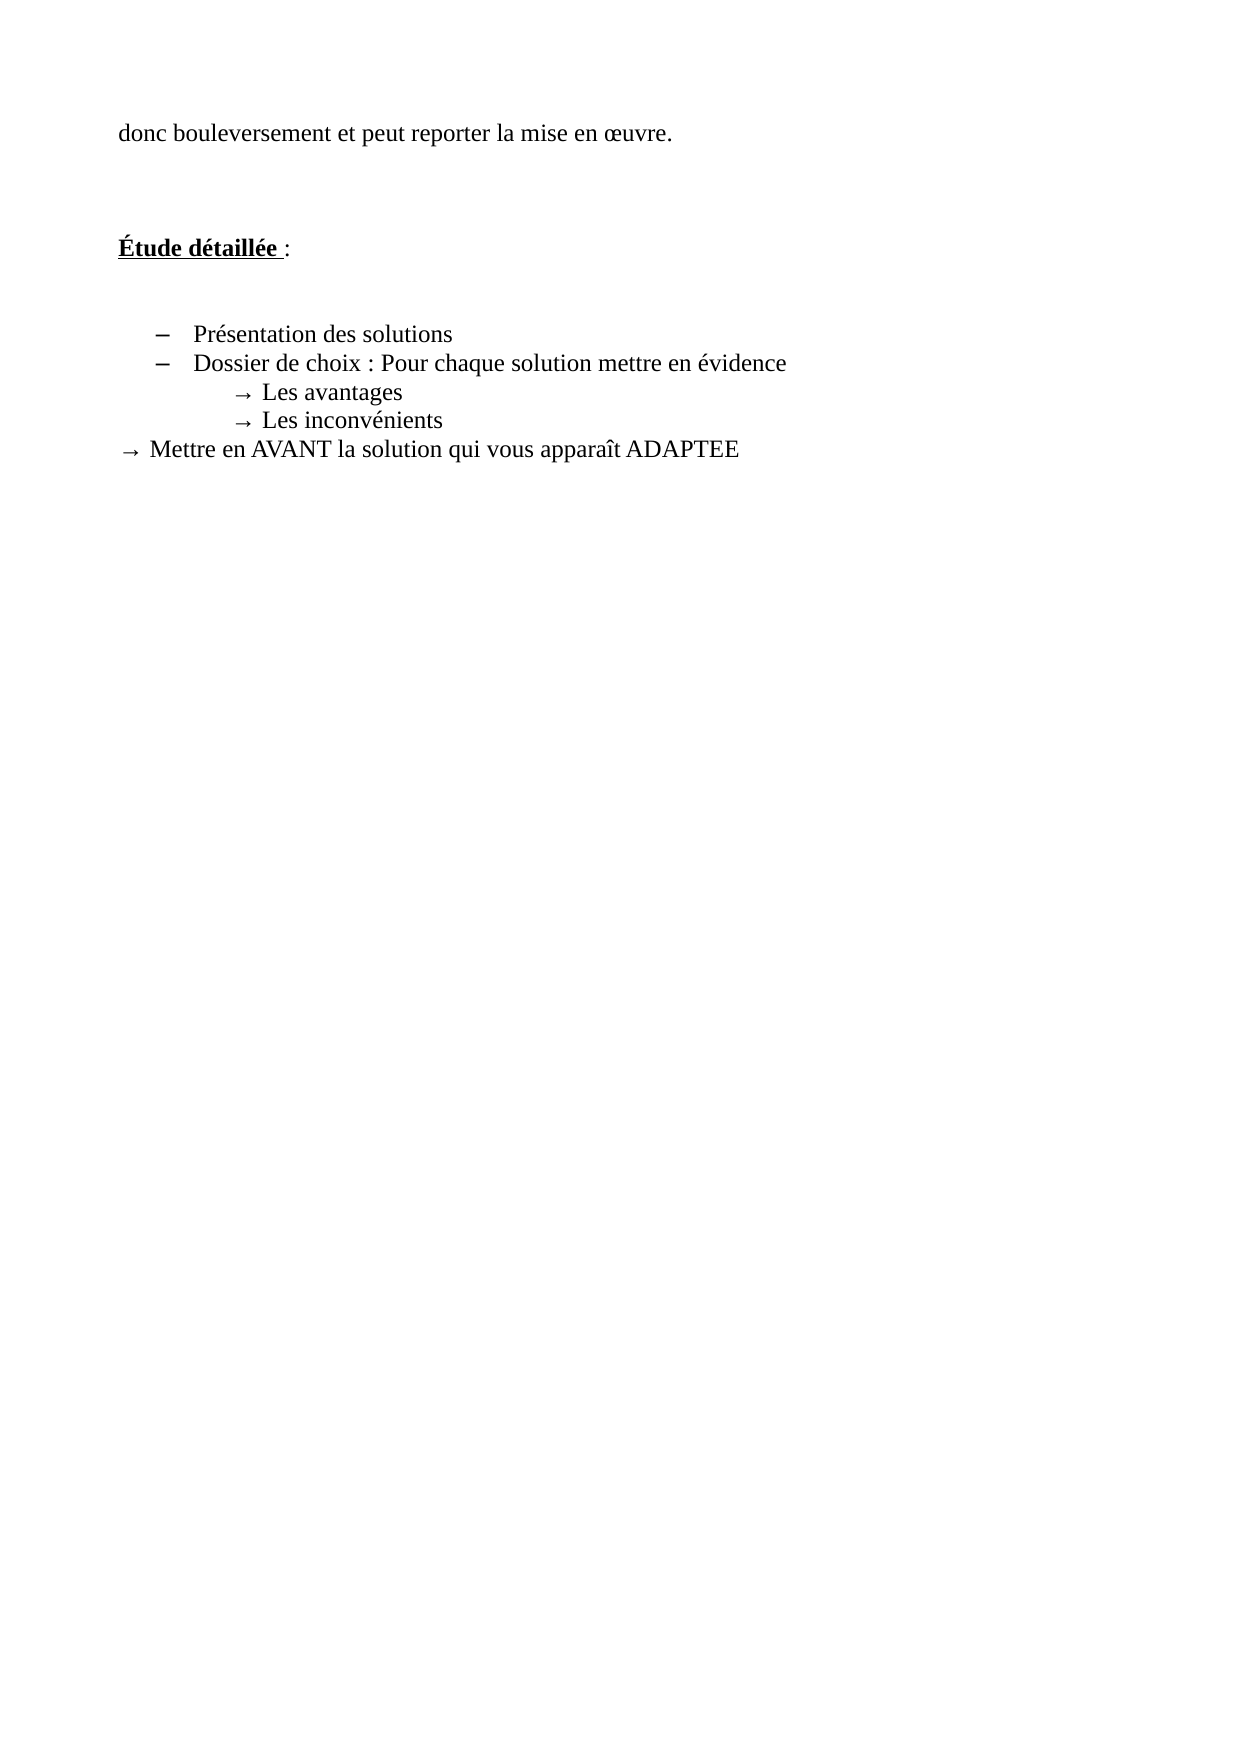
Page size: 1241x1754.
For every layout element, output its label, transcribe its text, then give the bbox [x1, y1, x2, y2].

text donc bouleversement et peut reporter la mise en œuvre. [118, 118, 1122, 147]
text → Mettre en AVANT la solution qui vous apparaît ADAPTEE [118, 434, 1122, 463]
text Étude détaillée : [118, 233, 1122, 262]
list Présentation des solutions [156, 319, 1122, 348]
list Dossier de choix : Pour chaque solution mettre en évidence [156, 348, 1122, 377]
list → Les avantages [193, 377, 1122, 406]
list → Les inconvénients [193, 406, 1122, 434]
